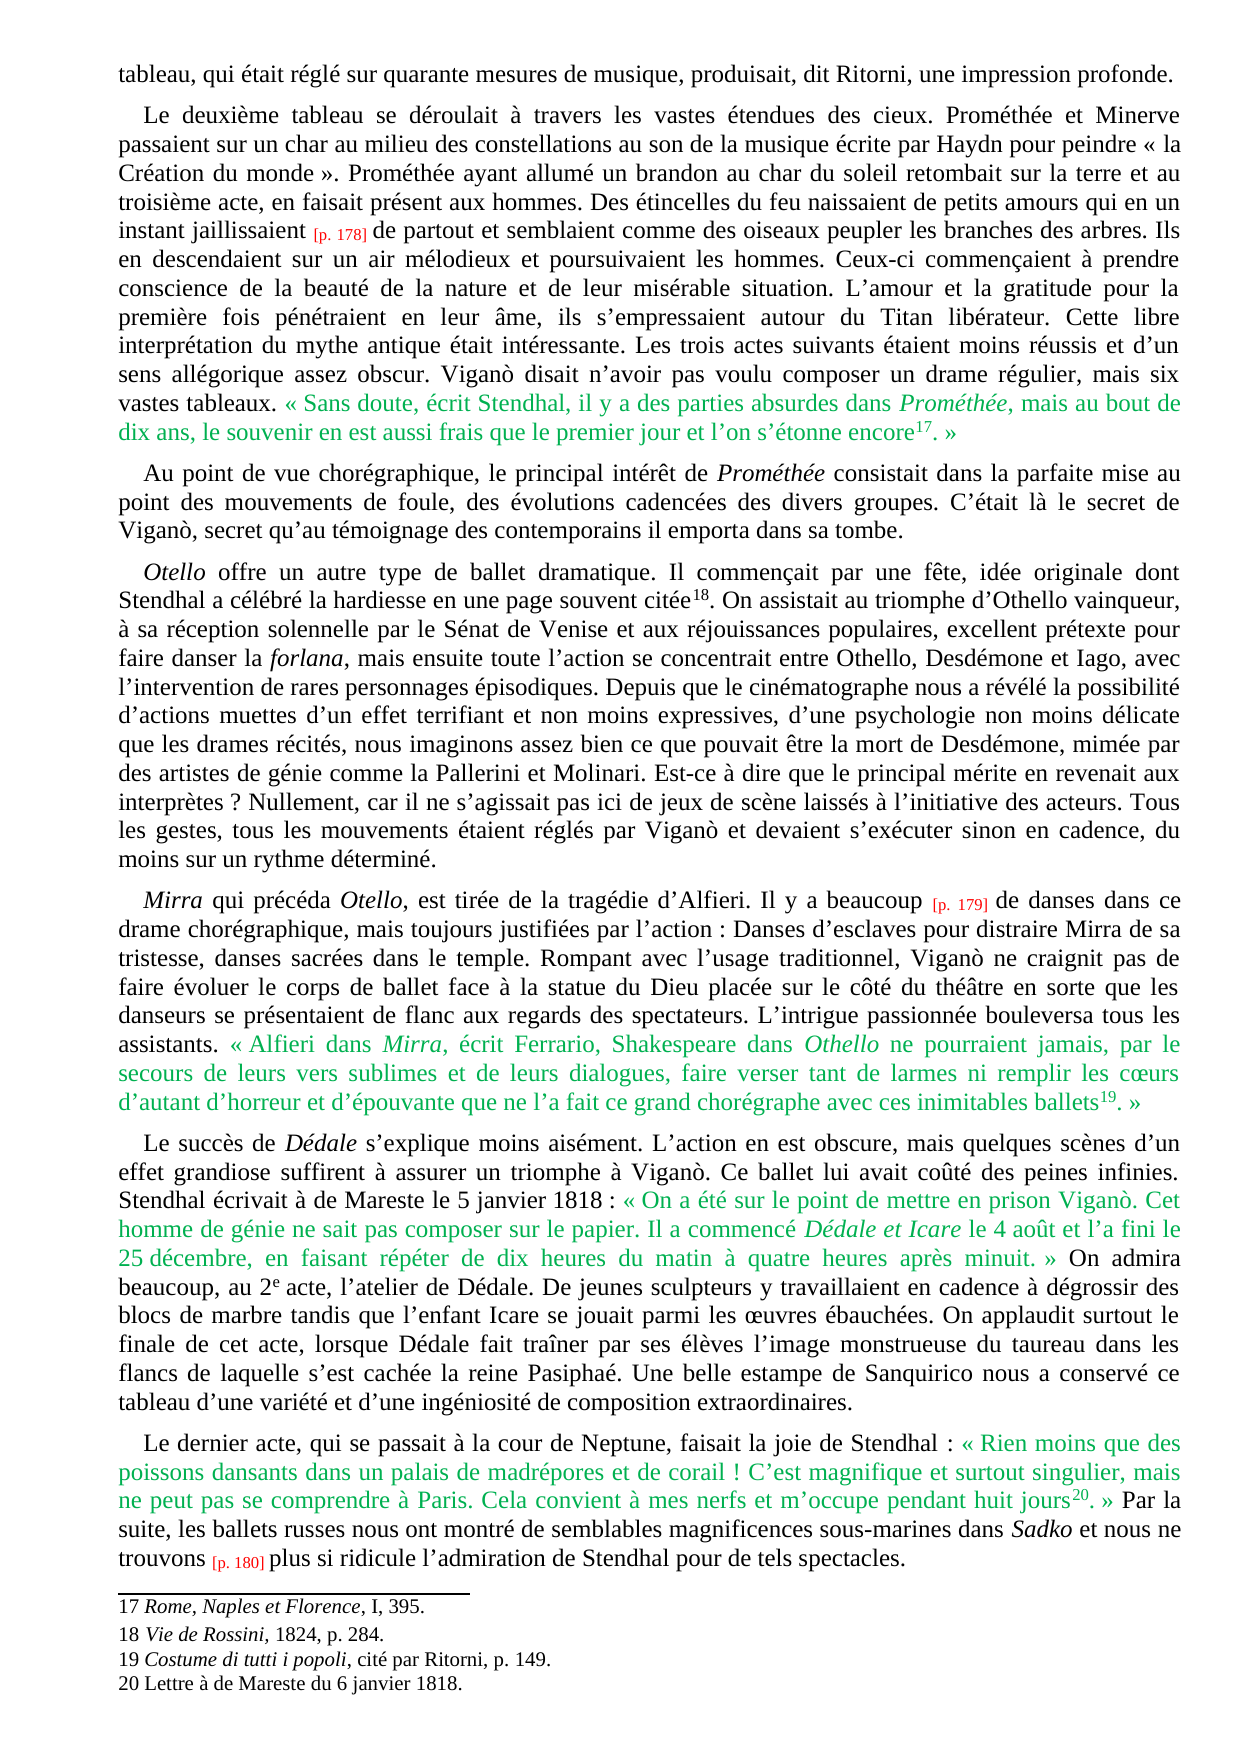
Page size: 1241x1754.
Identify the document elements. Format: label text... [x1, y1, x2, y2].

text Lettre à de Mareste du 6 janvier 1818. [118, 1671, 1181, 1695]
text Otello offre un autre type de ballet dramatique. Il commençait par une fête, idée originale dont Stendhal a célébré la hardiesse en une page souvent citée. On assistait au triomphe d’Othello vainqueur, à sa réception solennelle par le Sénat de Venise et aux réjouissances populaires, excellent prétexte pour faire danser la forlana, mais ensuite toute l’action se concentrait entre Othello, Desdémone et Iago, avec l’intervention de rares personnages épisodiques. Depuis que le cinématographe nous a révélé la possibilité d’actions muettes d’un effet terrifiant et non moins expressives, d’une psychologie non moins délicate que les drames récités, nous imaginons assez bien ce que pouvait être la mort de Desdémone, mimée par des artistes de génie comme la Pallerini et Molinari. Est-ce à dire que le principal mérite en revenait aux interprètes ? Nullement, car il ne s’agissait pas ici de jeux de scène laissés à l’initiative des acteurs. Tous les gestes, tous les mouvements étaient réglés par Viganò et devaient s’exécuter sinon en cadence, du moins sur un rythme déterminé. [118, 557, 1181, 873]
text Au point de vue chorégraphique, le principal intérêt de Prométhée consistait dans la parfaite mise au point des mouvements de foule, des évolutions cadencées des divers groupes. C’était là le secret de Viganò, secret qu’au témoignage des contemporains il emporta dans sa tombe. [118, 458, 1181, 544]
text Le dernier acte, qui se passait à la cour de Neptune, faisait la joie de Stendhal : « Rien moins que des poissons dansants dans un palais de madrépores et de corail ! C’est magnifique et surtout singulier, mais ne peut pas se comprendre à Paris. Cela convient à mes nerfs et m’occupe pendant huit jours. » Par la suite, les ballets russes nous ont montré de semblables magnificences sous-marines dans Sadko et nous ne trouvons [p. 180] plus si ridicule l’admiration de Stendhal pour de tels spectacles. [118, 1428, 1181, 1572]
text Vie de Rossini, 1824, p. 284. [118, 1618, 1181, 1647]
text Le succès de Dédale s’explique moins aisément. L’action en est obscure, mais quelques scènes d’un effet grandiose suffirent à assurer un triomphe à Viganò. Ce ballet lui avait coûté des peines infinies. Stendhal écrivait à de Mareste le 5 janvier 1818 : « On a été sur le point de mettre en prison Viganò. Cet homme de génie ne sait pas composer sur le papier. Il a commencé Dédale et Icare le 4 août et l’a fini le 25 décembre, en faisant répéter de dix heures du matin à quatre heures après minuit. » On admira beaucoup, au 2e acte, l’atelier de Dédale. De jeunes sculpteurs y travaillaient en cadence à dégrossir des blocs de marbre tandis que l’enfant Icare se jouait parmi les œuvres ébauchées. On applaudit surtout le finale de cet acte, lorsque Dédale fait traîner par ses élèves l’image monstrueuse du taureau dans les flancs de laquelle s’est cachée la reine Pasiphaé. Une belle estampe de Sanquirico nous a conservé ce tableau d’une variété et d’une ingéniosité de composition extraordinaires. [118, 1128, 1181, 1415]
text Mirra qui précéda Otello, est tirée de la tragédie d’Alfieri. Il y a beaucoup [p. 179] de danses dans ce drame chorégraphique, mais toujours justifiées par l’action : Danses d’esclaves pour distraire Mirra de sa tristesse, danses sacrées dans le temple. Rompant avec l’usage traditionnel, Viganò ne craignit pas de faire évoluer le corps de ballet face à la statue du Dieu placée sur le côté du théâtre en sorte que les danseurs se présentaient de flanc aux regards des spectateurs. L’intrigue passionnée bouleversa tous les assistants. « Alfieri dans Mirra, écrit Ferrario, Shakespeare dans Othello ne pourraient jamais, par le secours de leurs vers sublimes et de leurs dialogues, faire verser tant de larmes ni remplir les cœurs d’autant d’horreur et d’épouvante que ne l’a fait ce grand chorégraphe avec ces inimitables ballets. » [118, 885, 1181, 1115]
text Le deuxième tableau se déroulait à travers les vastes étendues des cieux. Prométhée et Minerve passaient sur un char au milieu des constellations au son de la musique écrite par Haydn pour peindre « la Création du monde ». Prométhée ayant allumé un brandon au char du soleil retombait sur la terre et au troisième acte, en faisait présent aux hommes. Des étincelles du feu naissaient de petits amours qui en un instant jaillissaient [p. 178] de partout et semblaient comme des oiseaux peupler les branches des arbres. Ils en descendaient sur un air mélodieux et poursuivaient les hommes. Ceux-ci commençaient à prendre conscience de la beauté de la nature et de leur misérable situation. L’amour et la gratitude pour la première fois pénétraient en leur âme, ils s’empressaient autour du Titan libérateur. Cette libre interprétation du mythe antique était intéressante. Les trois actes suivants étaient moins réussis et d’un sens allégorique assez obscur. Viganò disait n’avoir pas voulu composer un drame régulier, mais six vastes tableaux. « Sans doute, écrit Stendhal, il y a des parties absurdes dans Prométhée, mais au bout de dix ans, le souvenir en est aussi frais que le premier jour et l’on s’étonne encore. » [118, 100, 1181, 445]
text Rome, Naples et Florence, I, 395. [118, 1594, 1181, 1618]
text Costume di tutti i popoli, cité par Ritorni, p. 149. [118, 1647, 1181, 1671]
text tableau, qui était réglé sur quarante mesures de musique, produisait, dit Ritorni, une impression profonde. [118, 59, 1181, 88]
